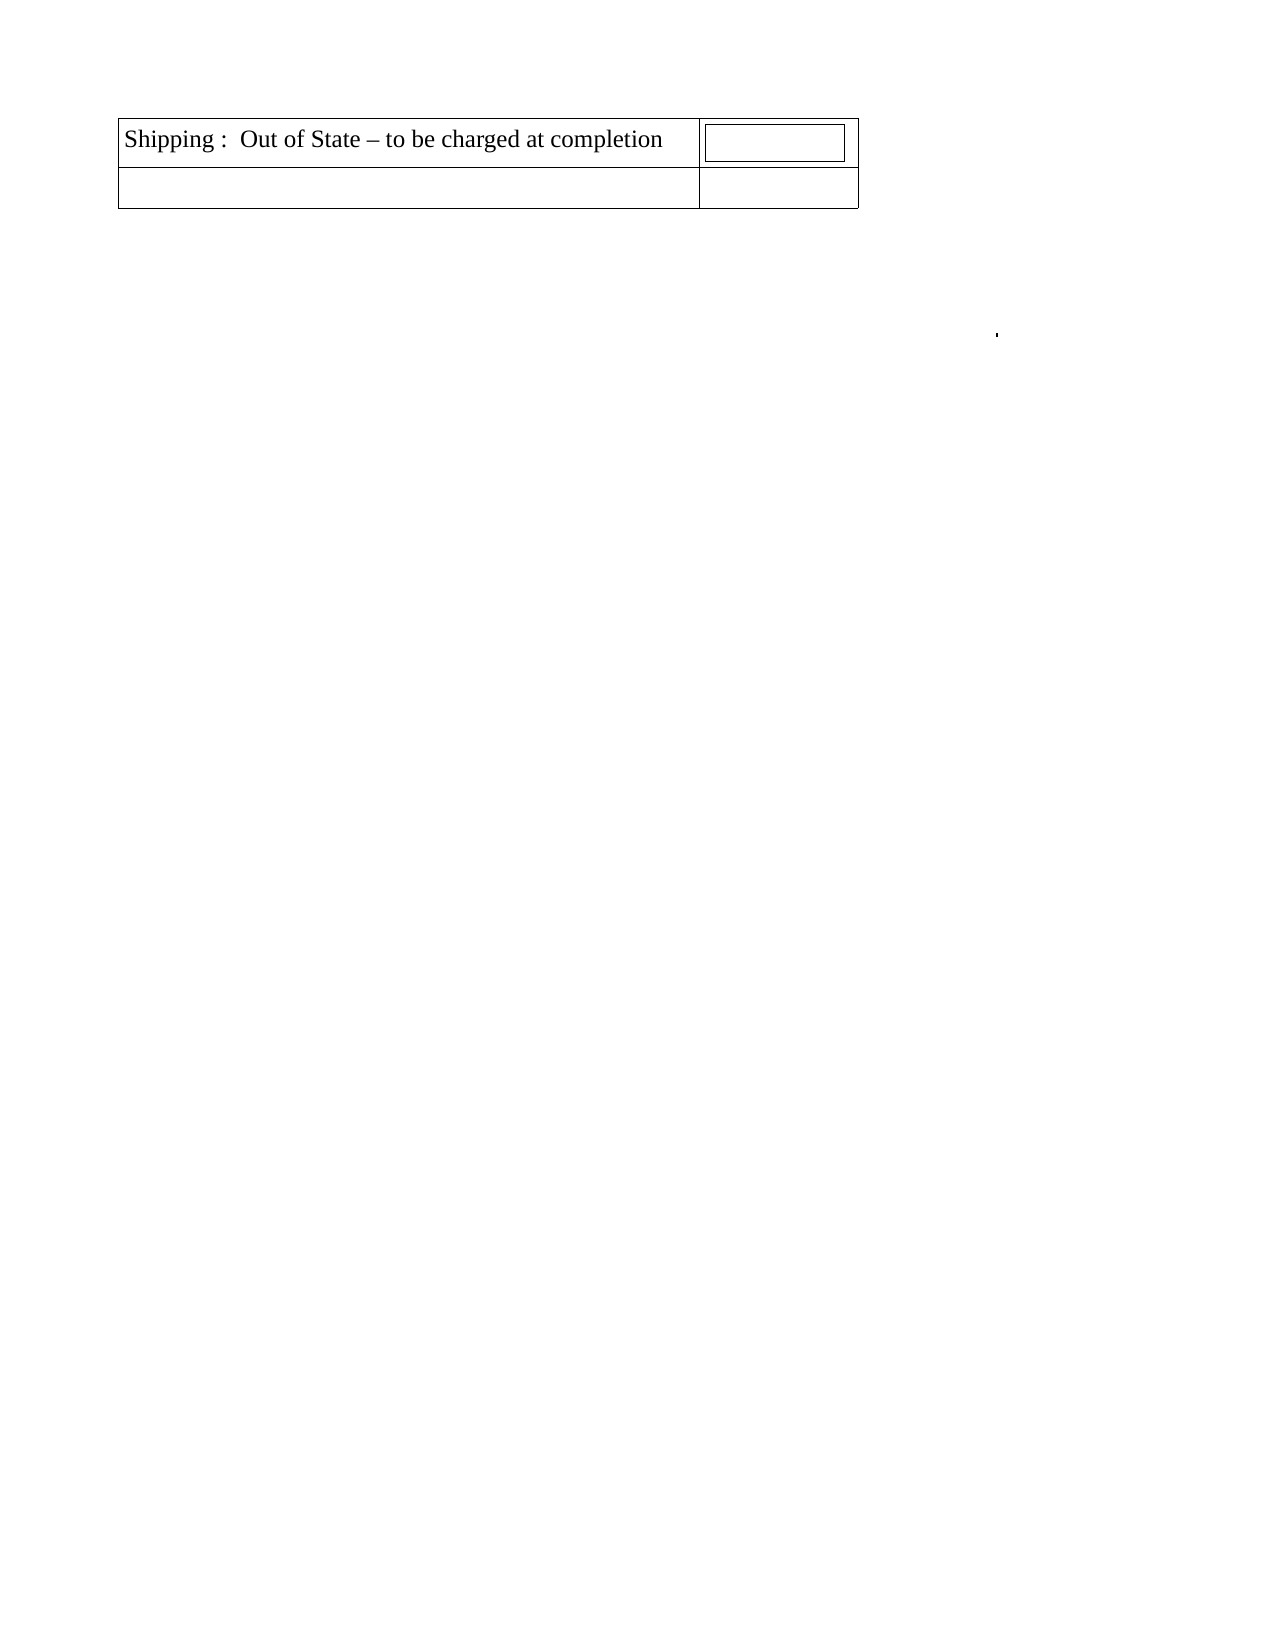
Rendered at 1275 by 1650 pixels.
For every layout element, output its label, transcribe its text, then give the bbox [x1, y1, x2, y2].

table_cell [119, 168, 699, 208]
table_cell [700, 168, 858, 208]
table_cell Shipping : Out of State – to be charged at completion [119, 119, 699, 167]
table_cell [700, 119, 858, 167]
